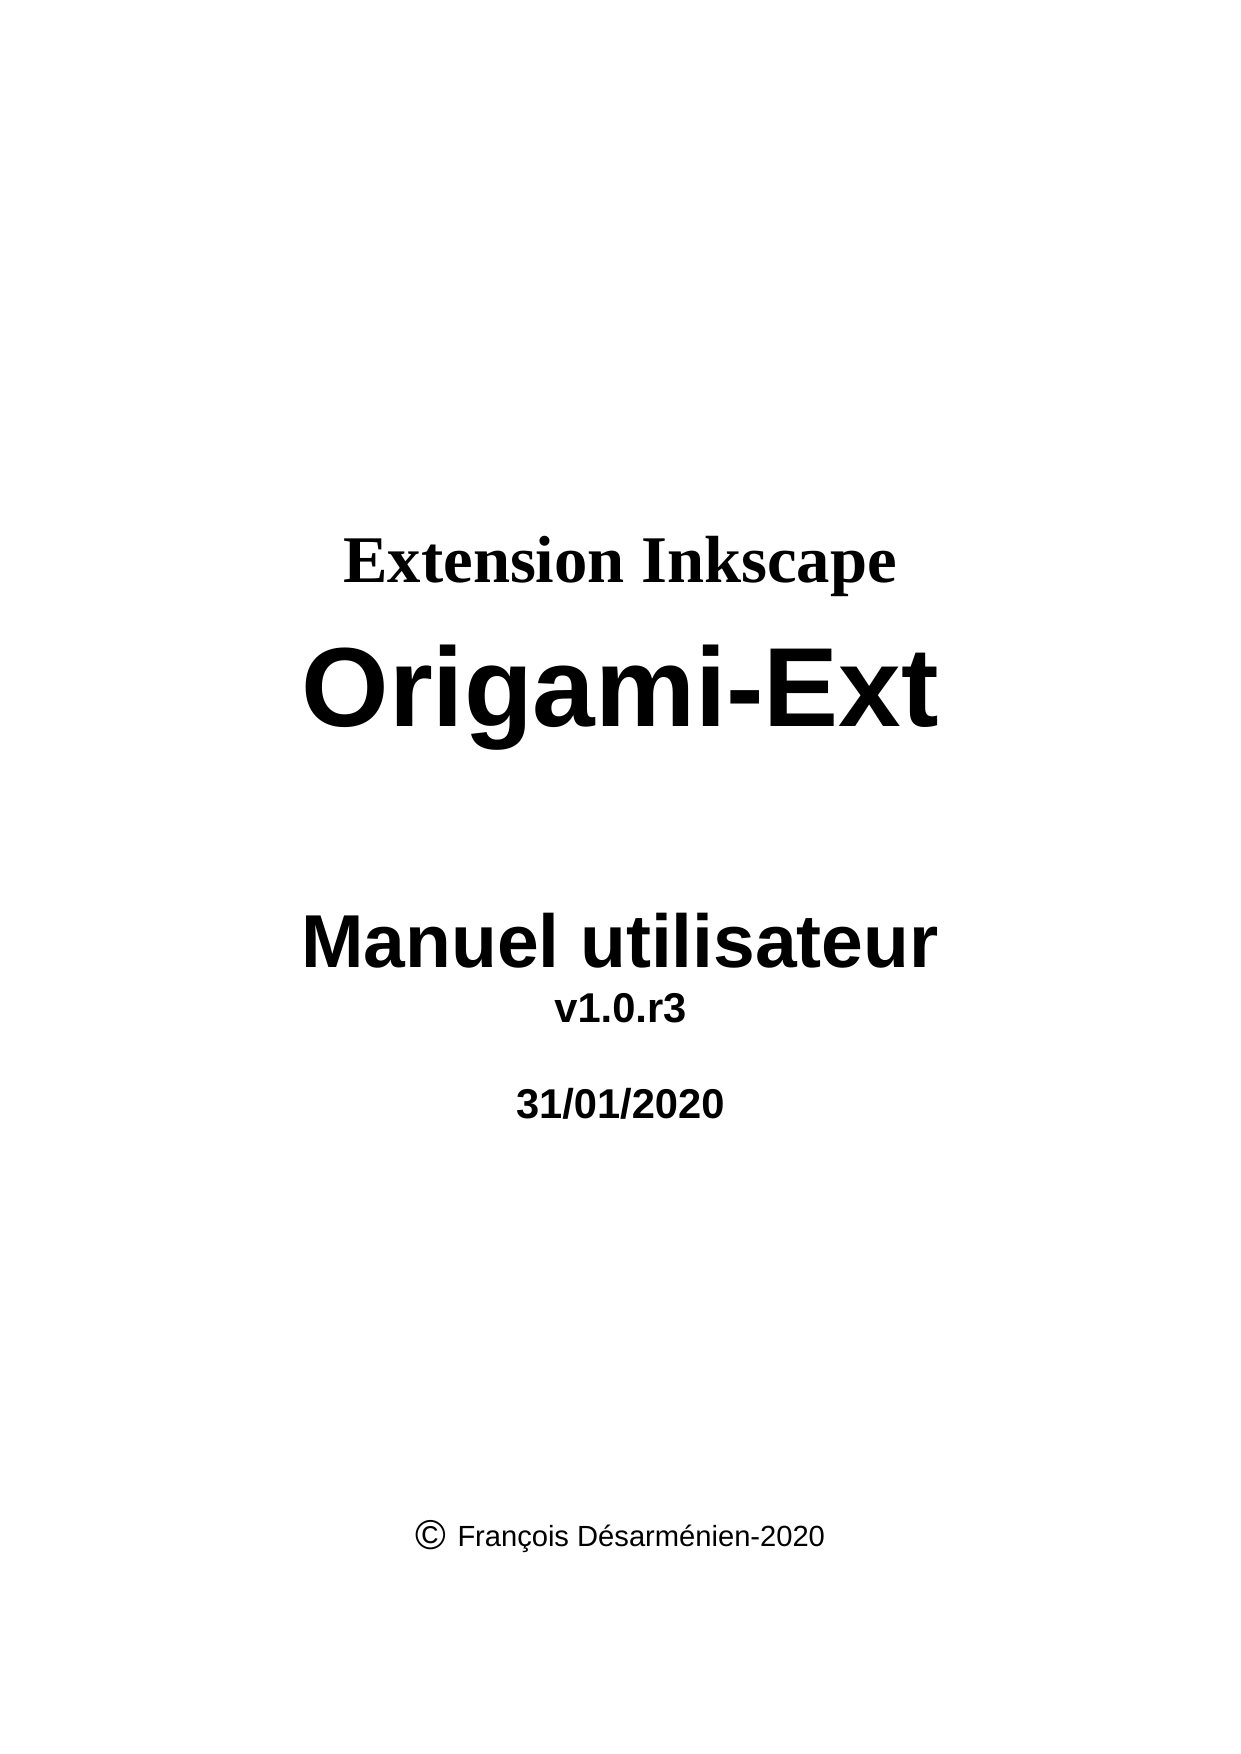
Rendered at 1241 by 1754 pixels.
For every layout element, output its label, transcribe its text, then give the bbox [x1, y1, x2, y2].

text Manuel utilisateur [88, 897, 1152, 983]
text Extension Inkscape [88, 521, 1152, 597]
text © François Désarménien-2020 [88, 1510, 1152, 1558]
text v1.0.r3 [88, 983, 1152, 1031]
text Origami-Ext [88, 621, 1152, 750]
text 31/01/2020 [88, 1079, 1152, 1127]
